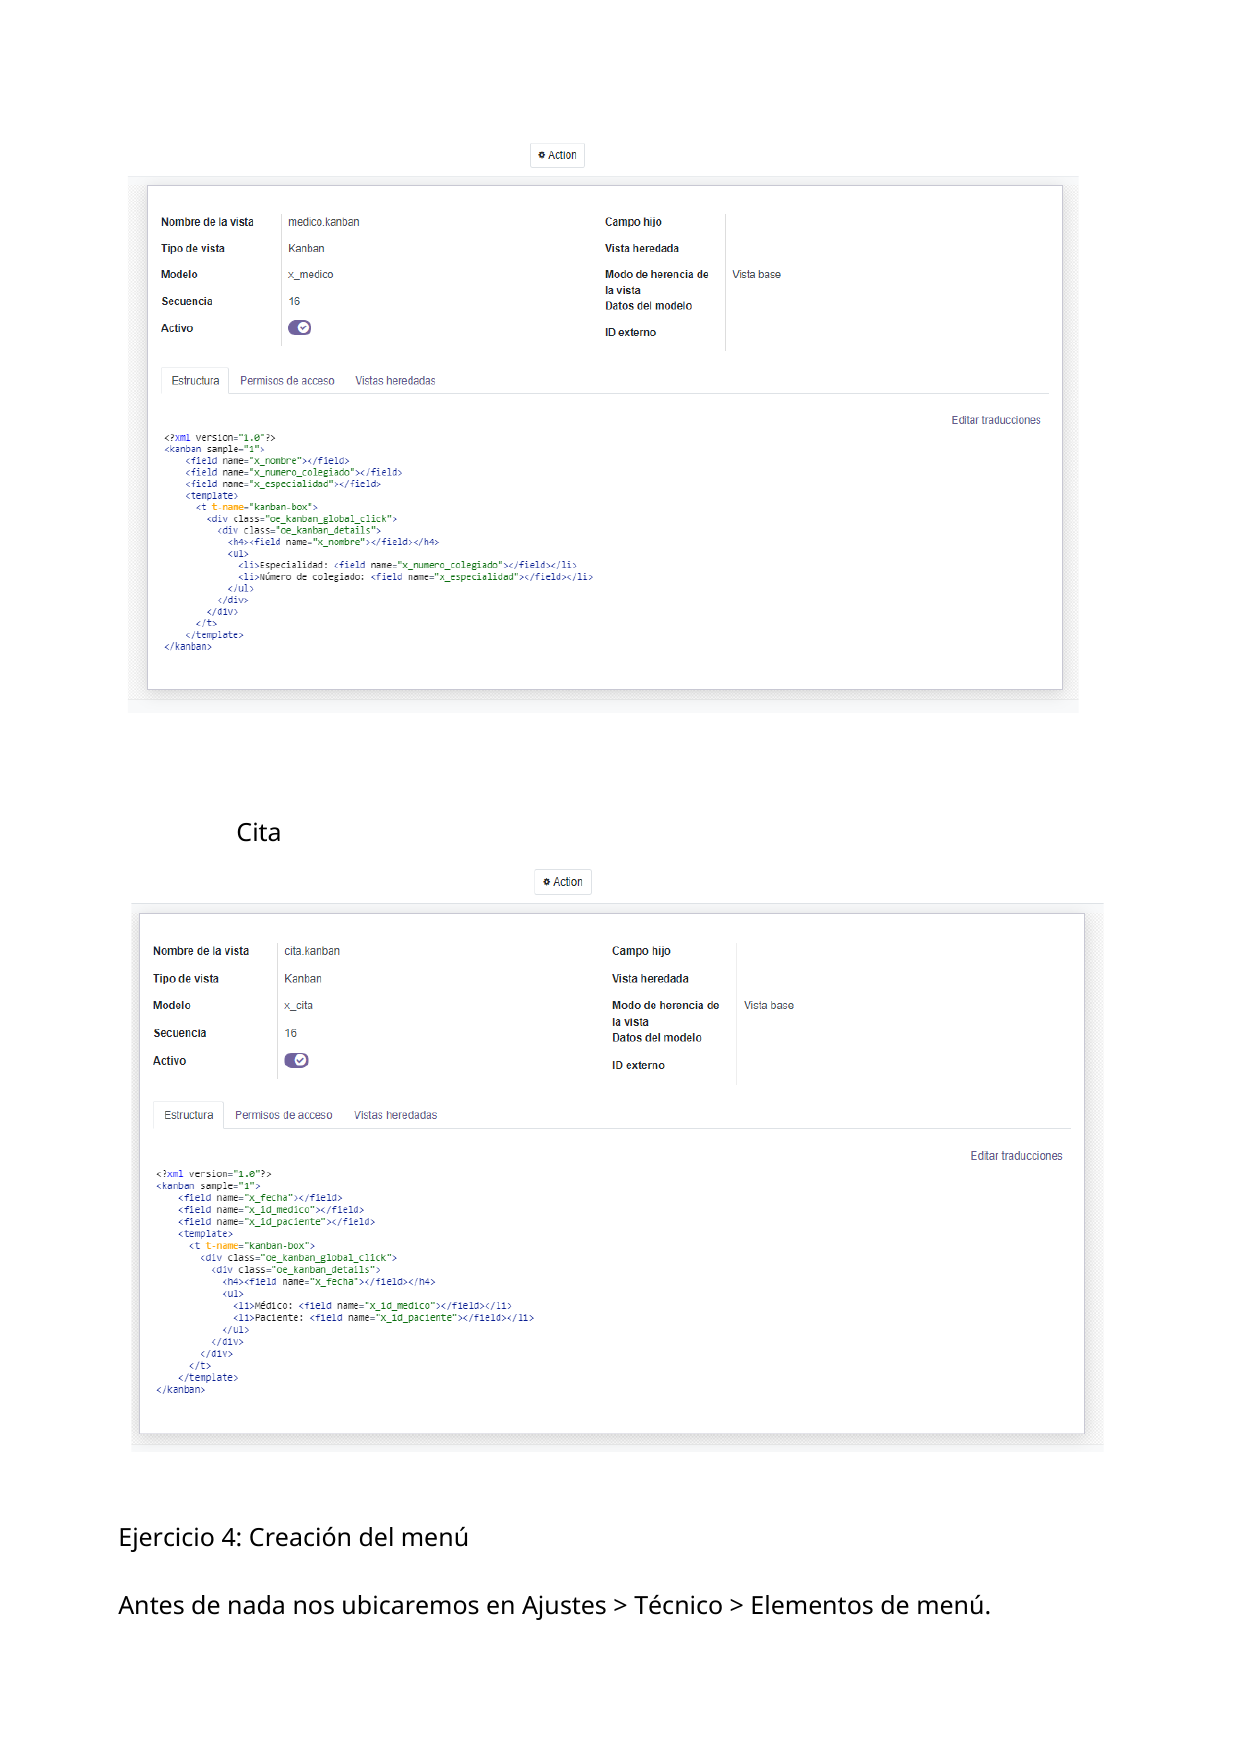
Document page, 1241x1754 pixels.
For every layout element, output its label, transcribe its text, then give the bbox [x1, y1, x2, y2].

text Antes de nada nos ubicaremos en Ajustes > Técnico > Elementos de menú. [118, 1588, 1122, 1622]
text Ejercicio 4: Creación del menú [118, 1520, 1122, 1554]
picture [131, 867, 1104, 1452]
text Cita [118, 814, 1122, 848]
picture [127, 140, 1079, 713]
